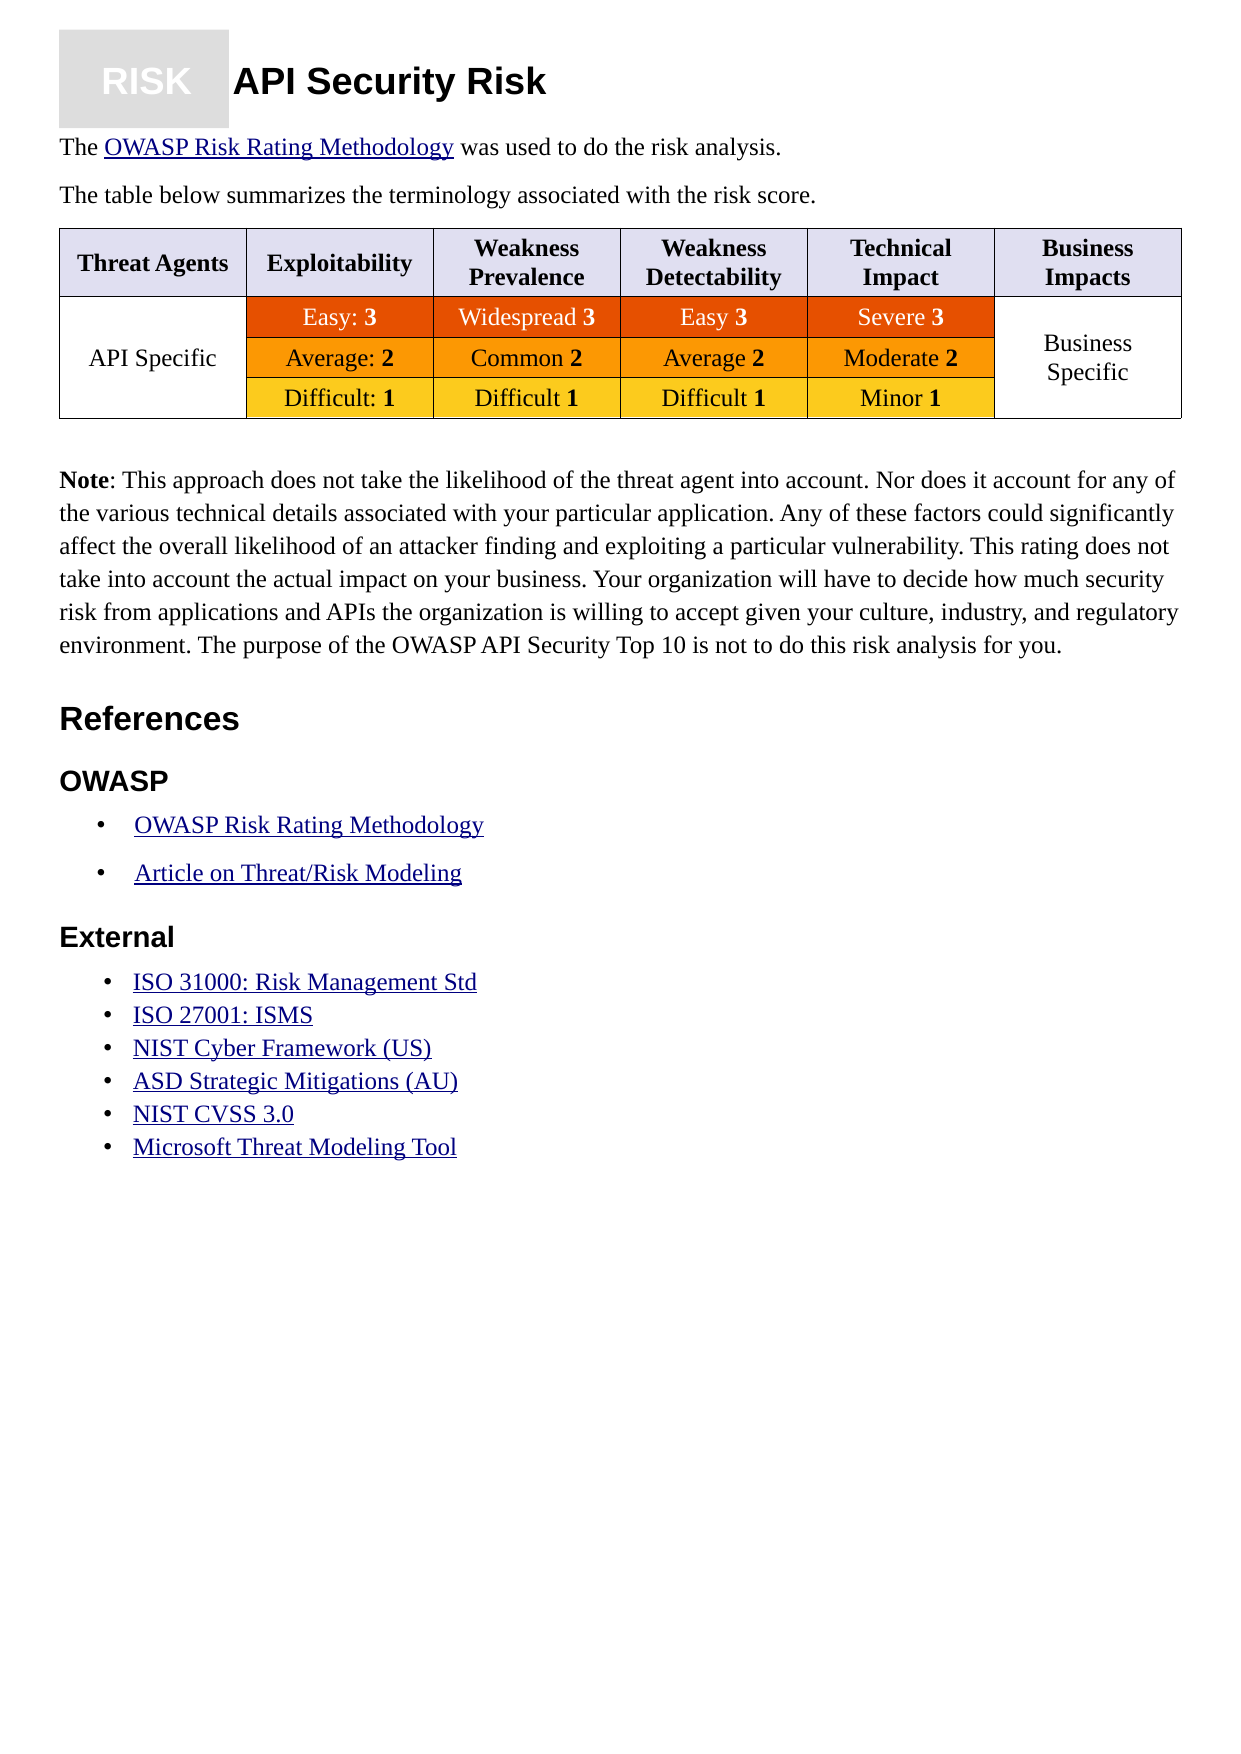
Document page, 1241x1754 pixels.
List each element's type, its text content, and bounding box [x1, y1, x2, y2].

table_header Weakness Detectability [621, 229, 807, 296]
table_header Technical Impact [808, 229, 994, 296]
list ASD Strategic Mitigations (AU) [103, 1066, 1181, 1094]
table_cell Widespread 3 [434, 297, 620, 337]
text The table below summarizes the terminology associated with the risk score. [59, 180, 1181, 208]
table_cell API Specific [60, 297, 246, 417]
table_header Threat Agents [60, 229, 246, 296]
table_cell Average: 2 [247, 338, 433, 377]
text The OWASP Risk Rating Methodology was used to do the risk analysis. [59, 132, 1181, 161]
table_header Exploitability [247, 229, 433, 296]
table_cell Easy: 3 [247, 297, 433, 337]
list OWASP Risk Rating Methodology [97, 811, 1181, 839]
list Article on Threat/Risk Modeling [97, 858, 1181, 887]
list ISO 31000: Risk Management Std [103, 967, 1181, 995]
table_header Weakness Prevalence [434, 229, 620, 296]
table_cell Severe 3 [808, 297, 994, 337]
table_cell Difficult 1 [621, 378, 807, 417]
table_cell Business Specific [995, 297, 1181, 417]
table_cell Common 2 [434, 338, 620, 377]
subtitle References [59, 699, 1181, 737]
table_header Business Impacts [995, 229, 1181, 296]
table_cell Difficult: 1 [247, 378, 433, 417]
list NIST CVSS 3.0 [103, 1099, 1181, 1127]
list NIST Cyber Framework (US) [103, 1033, 1181, 1061]
list ISO 27001: ISMS [103, 1000, 1181, 1028]
table_cell Minor 1 [808, 378, 994, 417]
table_cell Difficult 1 [434, 378, 620, 417]
text Note: This approach does not take the likelihood of the threat agent into account. Nor does it account for any of the various technical details associated with your particular application. Any of these factors could significantly affect the overall likelihood of an attacker finding and exploiting a particular vulnerability. This rating does not take into account the actual impact on your business. Your organization will have to decide how much security risk from applications and APIs the organization is willing to accept given your culture, industry, and regulatory environment. The purpose of the OWASP API Security Top 10 is not to do this risk analysis for you. [59, 465, 1181, 659]
list Microsoft Threat Modeling Tool [103, 1132, 1181, 1161]
table_cell Easy 3 [621, 297, 807, 337]
table_cell Moderate 2 [808, 338, 994, 377]
table_cell Average 2 [621, 338, 807, 377]
subtitle External [59, 920, 1181, 954]
subtitle OWASP [59, 764, 1181, 798]
